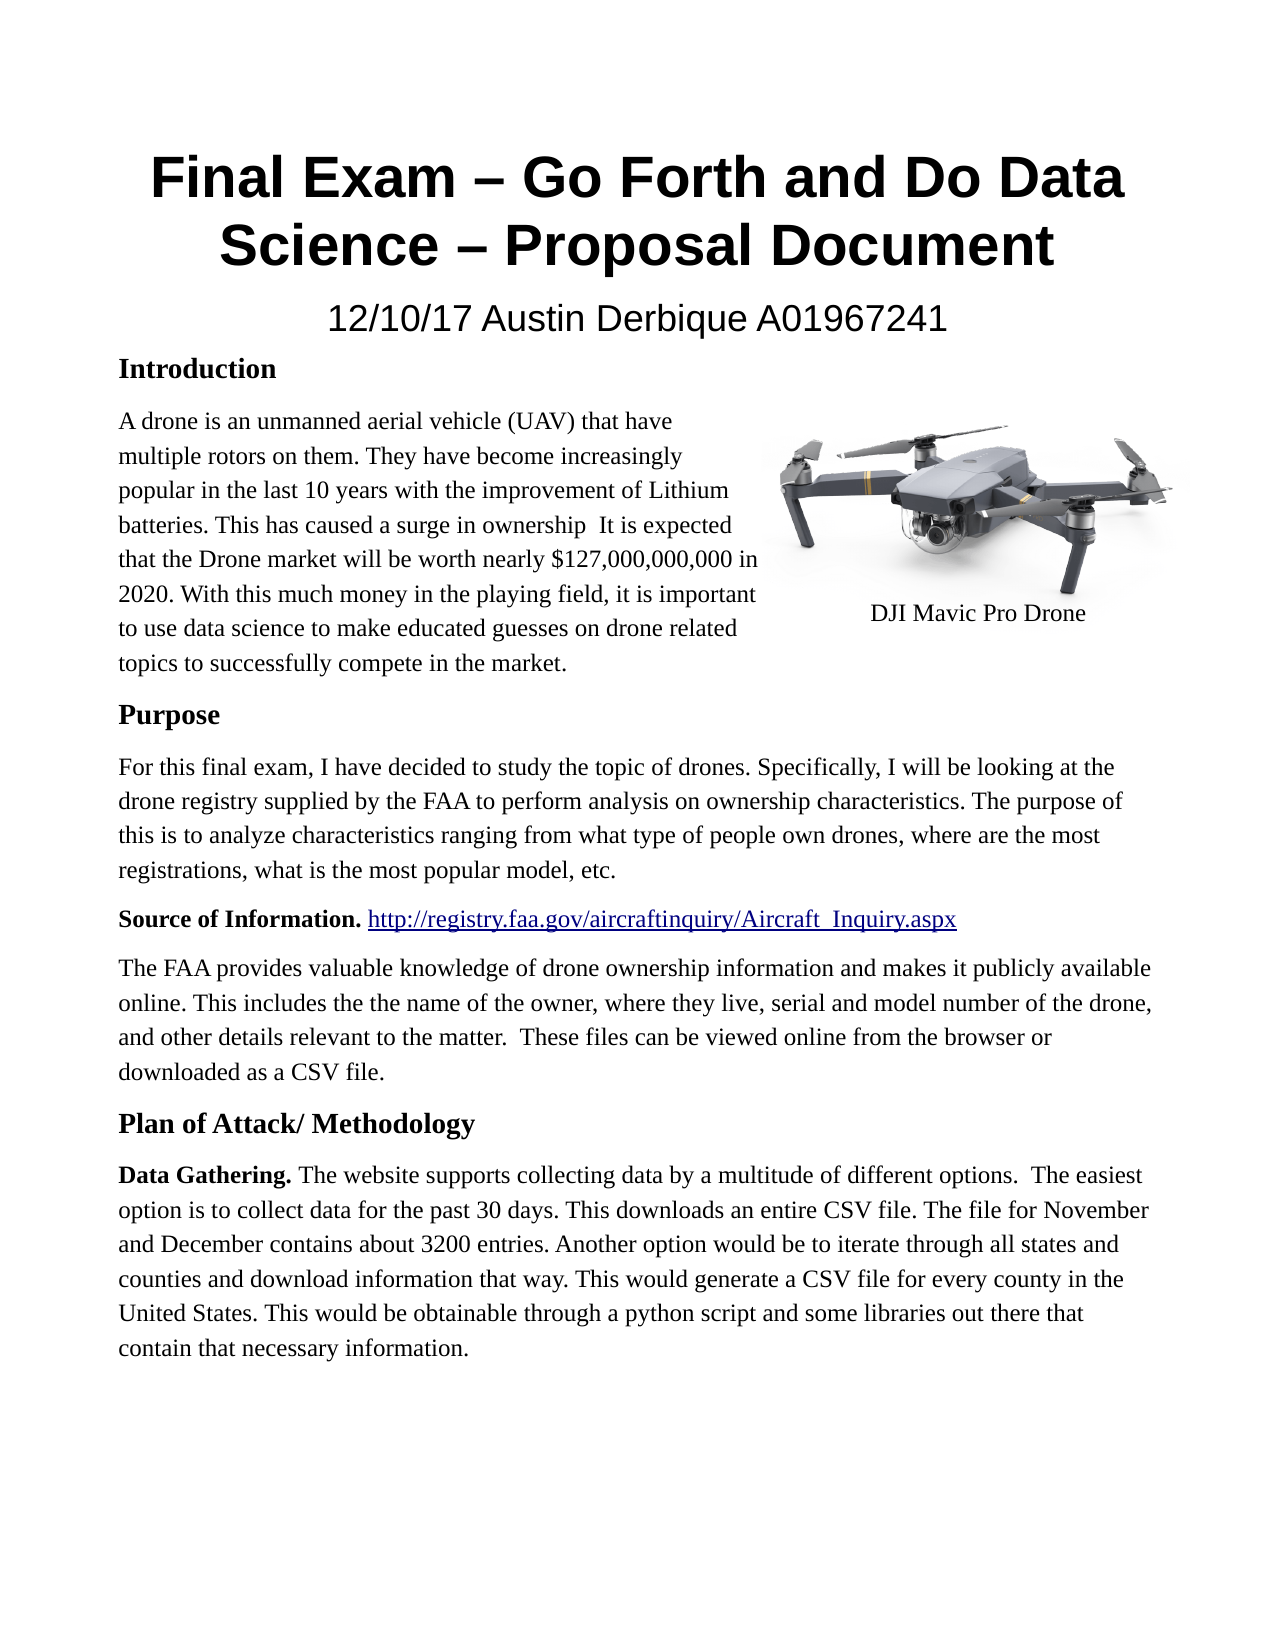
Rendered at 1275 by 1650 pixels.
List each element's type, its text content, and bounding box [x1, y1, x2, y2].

text A drone is an unmanned aerial vehicle (UAV) that have multiple rotors on them. They have become increasingly popular in the last 10 years with the improvement of Lithium batteries. This has caused a surge in ownership It is expected that the Drone market will be worth nearly $127,000,000,000 in 2020. With this much money in the playing field, it is important to use data science to make educated guesses on drone related topics to successfully compete in the market. [118, 406, 1157, 677]
subtitle 12/10/17 Austin Derbique A01967241 [118, 296, 1157, 339]
text The FAA provides valuable knowledge of drone ownership information and makes it publicly available online. This includes the the name of the owner, where they live, serial and model number of the drone, and other details relevant to the matter. These files can be viewed online from the browser or downloaded as a CSV file. [118, 953, 1157, 1085]
text Plan of Attack/ Methodology [118, 1106, 1157, 1139]
title Final Exam – Go Forth and Do Data Science – Proposal Document [118, 143, 1157, 277]
text Data Gathering. The website supports collecting data by a multitude of different options. The easiest option is to collect data for the past 30 days. This downloads an entire CSV file. The file for November and December contains about 3200 entries. Another option would be to iterate through all states and counties and download information that way. This would generate a CSV file for every county in the United States. This would be obtainable through a python script and some libraries out there that contain that necessary information. [118, 1161, 1157, 1362]
text For this final exam, I have decided to study the topic of drones. Specifically, I will be looking at the drone registry supplied by the FAA to perform analysis on ownership characteristics. The purpose of this is to analyze characteristics ranging from what type of people own drones, where are the most registrations, what is the most popular model, etc. [118, 752, 1157, 884]
text Purpose [118, 697, 1157, 730]
picture [761, 402, 1190, 634]
text Source of Information. http://registry.faa.gov/aircraftinquiry/Aircraft_Inquiry.aspx [118, 904, 1157, 933]
text Introduction [118, 352, 1157, 385]
